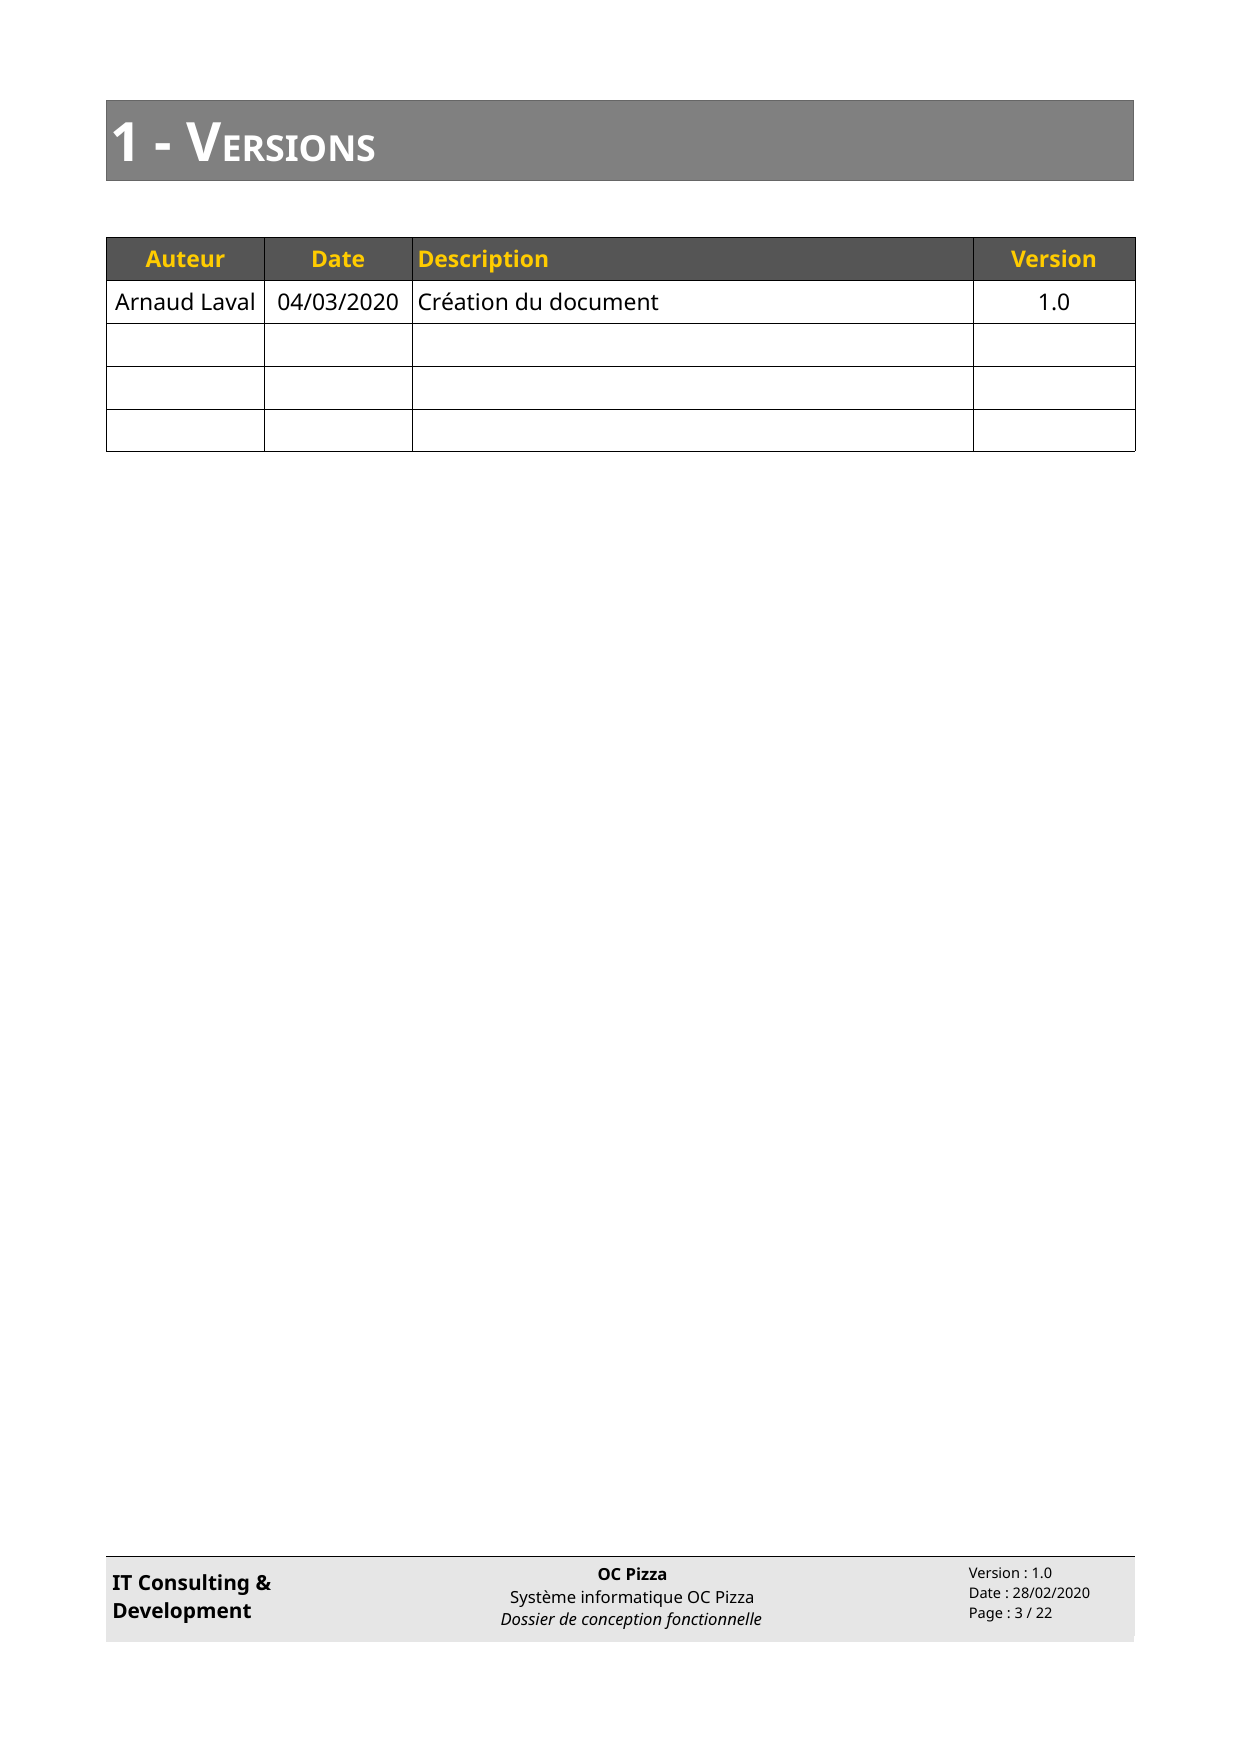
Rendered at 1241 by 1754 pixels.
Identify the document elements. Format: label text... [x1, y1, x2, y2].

table_cell [107, 324, 264, 366]
table_cell [413, 324, 973, 366]
subtitle Versions [107, 101, 1133, 180]
table_cell [265, 367, 412, 408]
table_cell [413, 367, 973, 408]
table_cell [265, 324, 412, 366]
table_cell 1.0 [974, 281, 1135, 323]
table_cell [107, 367, 264, 408]
table_cell [265, 410, 412, 451]
table_header Description [413, 238, 973, 280]
table_cell [974, 410, 1135, 451]
table_cell 04/03/2020 [265, 281, 412, 323]
table_header Version [974, 238, 1135, 280]
table_header Date [265, 238, 412, 280]
table_cell [974, 324, 1135, 366]
table_cell [974, 367, 1135, 408]
table_cell [413, 410, 973, 451]
table_cell Création du document [413, 281, 973, 323]
table_cell Arnaud Laval [107, 281, 264, 323]
table_header Auteur [107, 238, 264, 280]
table_cell [107, 410, 264, 451]
